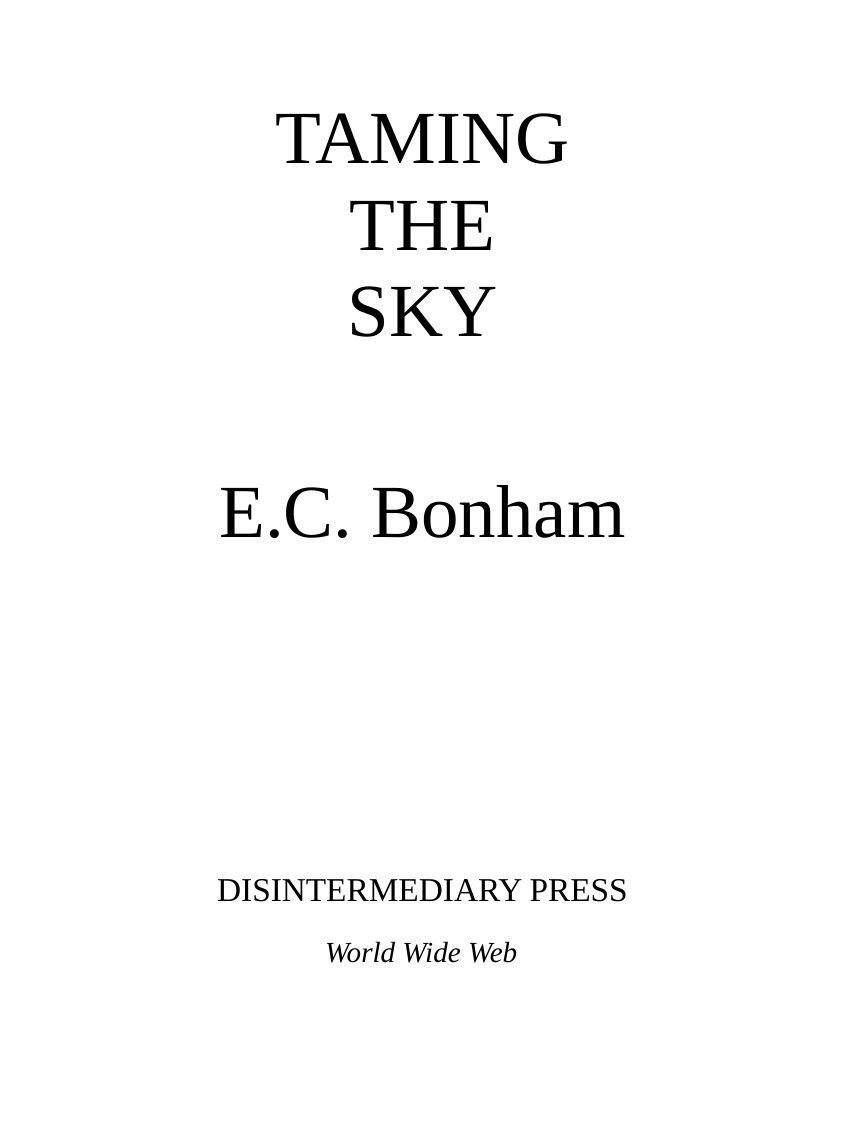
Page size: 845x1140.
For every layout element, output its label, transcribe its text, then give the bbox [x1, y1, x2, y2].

text THE [75, 180, 769, 266]
text E.C. Bonham [75, 468, 769, 554]
text World Wide Web [75, 935, 769, 968]
text TAMING [75, 94, 769, 180]
text DISINTERMEDIARY PRESS [75, 870, 769, 908]
text SKY [75, 266, 769, 353]
